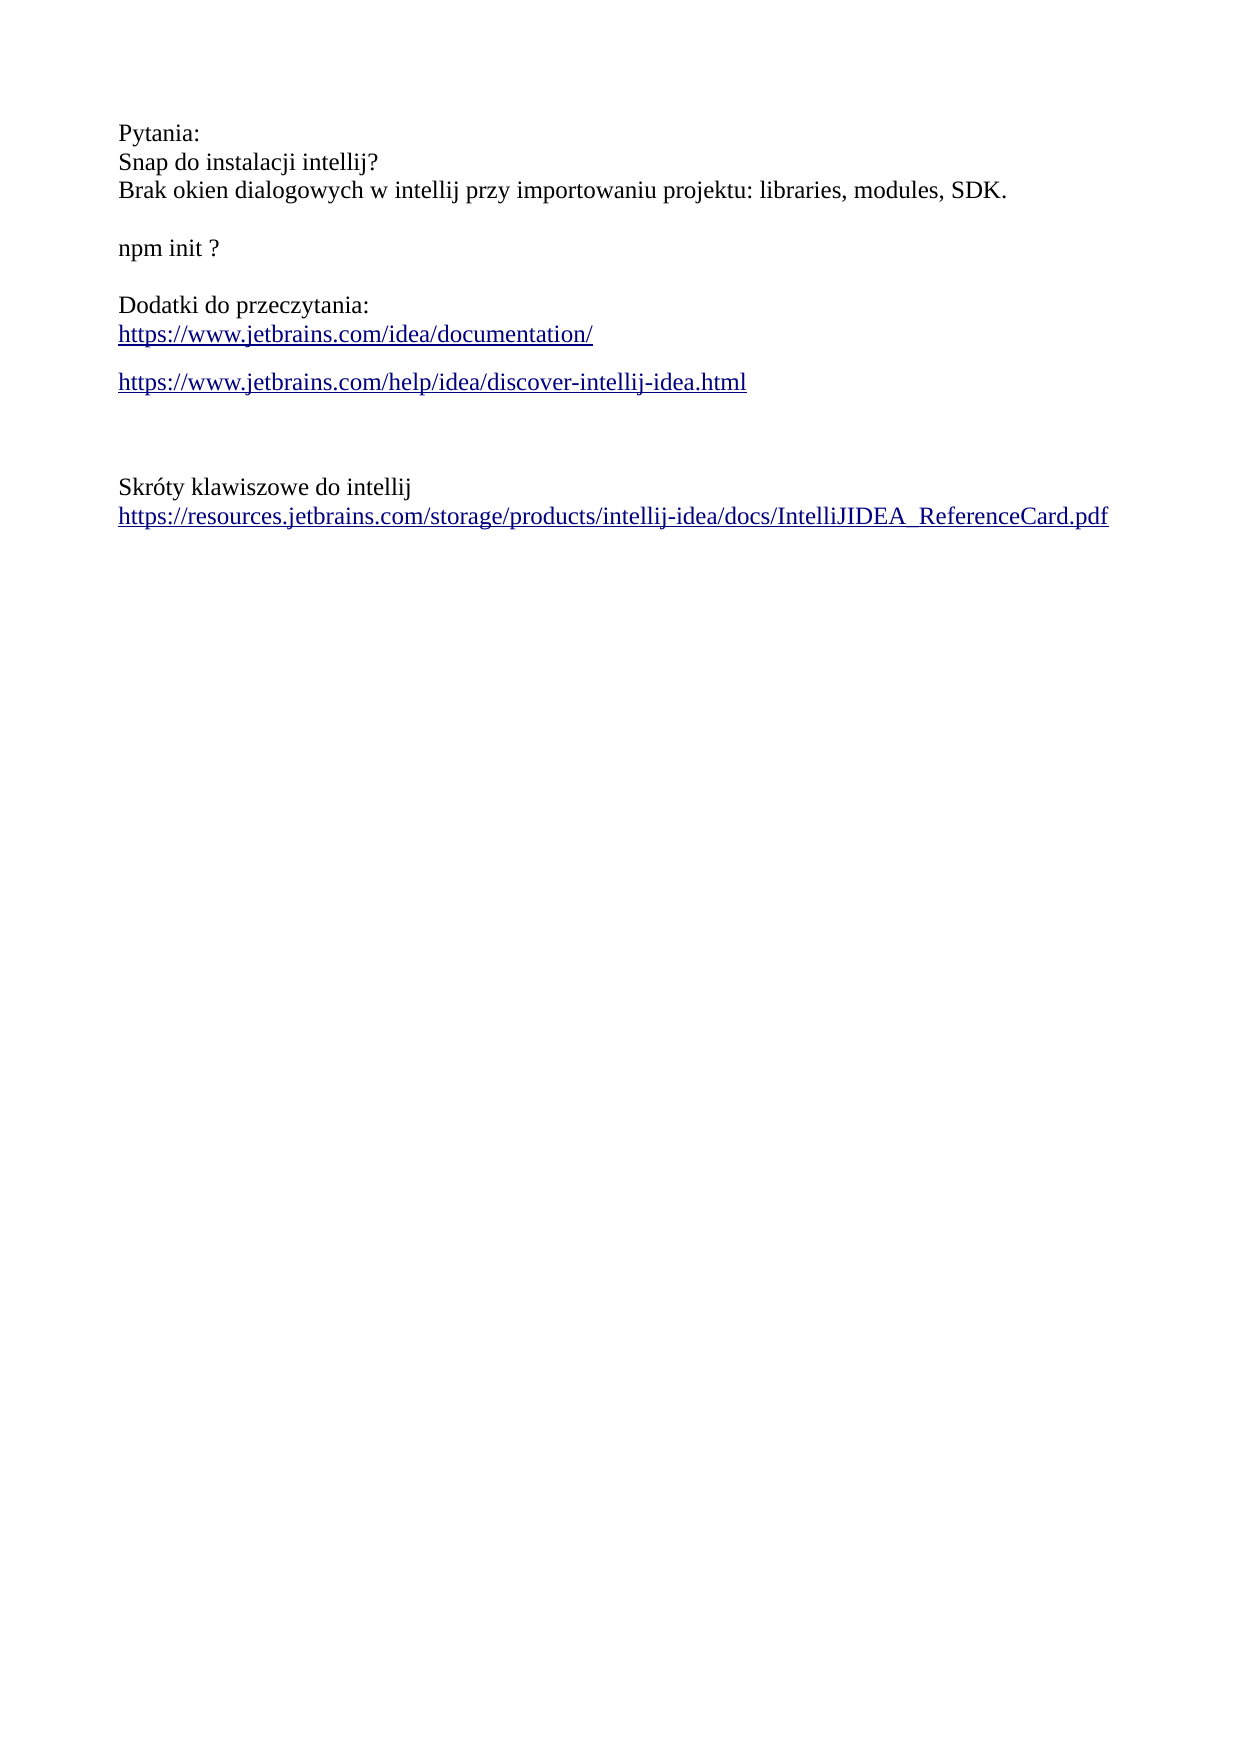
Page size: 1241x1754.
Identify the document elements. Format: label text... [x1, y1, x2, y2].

text Brak okien dialogowych w intellij przy importowaniu projektu: libraries, modules, SDK. [118, 176, 1122, 204]
text Dodatki do przeczytania: [118, 291, 1122, 319]
text Snap do instalacji intellij? [118, 147, 1122, 176]
text npm init ? [118, 233, 1122, 262]
text https://www.jetbrains.com/idea/documentation/ [118, 319, 1122, 348]
text Skróty klawiszowe do intellij [118, 472, 1122, 501]
text Pytania: [118, 118, 1122, 147]
text https://www.jetbrains.com/help/idea/discover-intellij-idea.html [118, 367, 1122, 396]
text https://resources.jetbrains.com/storage/products/intellij-idea/docs/IntelliJIDEA_ReferenceCard.pdf [118, 501, 1122, 529]
